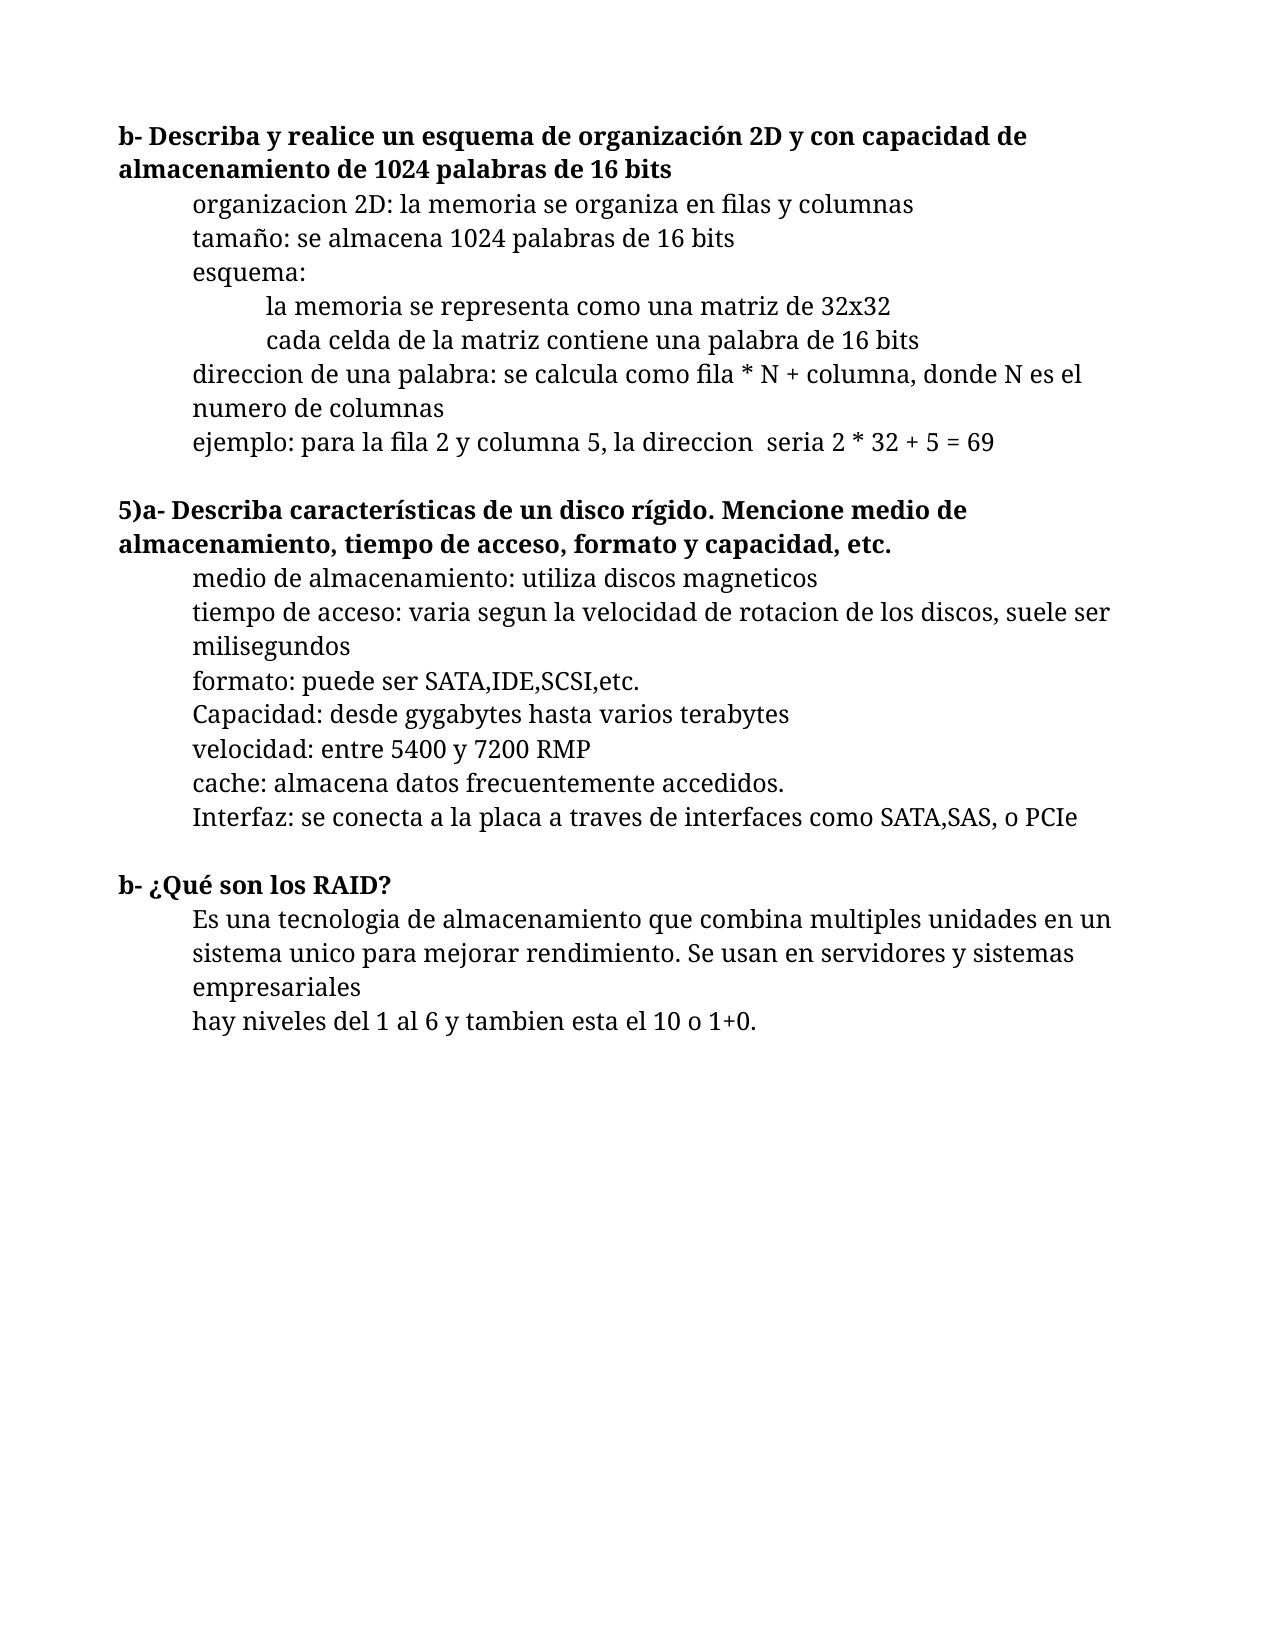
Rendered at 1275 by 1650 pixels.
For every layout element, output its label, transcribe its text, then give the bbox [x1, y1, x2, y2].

text milisegundos [118, 629, 1157, 663]
text tiempo de acceso: varia segun la velocidad de rotacion de los discos, suele ser [118, 595, 1157, 629]
text hay niveles del 1 al 6 y tambien esta el 10 o 1+0. [118, 1004, 1157, 1038]
text la memoria se representa como una matriz de 32x32 [118, 288, 1157, 322]
text numero de columnas [118, 391, 1157, 425]
text Capacidad: desde gygabytes hasta varios terabytes [118, 697, 1157, 731]
text 5)a- Describa características de un disco rígido. Mencione medio de almacenamiento, tiempo de acceso, formato y capacidad, etc. [118, 493, 1157, 561]
text formato: puede ser SATA,IDE,SCSI,etc. [118, 663, 1157, 697]
text medio de almacenamiento: utiliza discos magneticos [118, 561, 1157, 595]
text direccion de una palabra: se calcula como fila * N + columna, donde N es el [118, 357, 1157, 391]
text ejemplo: para la fila 2 y columna 5, la direccion seria 2 * 32 + 5 = 69 [118, 425, 1157, 459]
text cada celda de la matriz contiene una palabra de 16 bits [118, 322, 1157, 357]
text esquema: [118, 254, 1157, 288]
text tamaño: se almacena 1024 palabras de 16 bits [118, 220, 1157, 254]
text Es una tecnologia de almacenamiento que combina multiples unidades en un sistema unico para mejorar rendimiento. Se usan en servidores y sistemas empresariales [118, 902, 1157, 1004]
text Interfaz: se conecta a la placa a traves de interfaces como SATA,SAS, o PCIe [118, 799, 1157, 833]
text b- ¿Qué son los RAID? [118, 867, 1157, 902]
text cache: almacena datos frecuentemente accedidos. [118, 765, 1157, 799]
text b- Describa y realice un esquema de organización 2D y con capacidad de almacenamiento de 1024 palabras de 16 bits [118, 118, 1157, 186]
text organizacion 2D: la memoria se organiza en filas y columnas [118, 186, 1157, 220]
text velocidad: entre 5400 y 7200 RMP [118, 731, 1157, 765]
